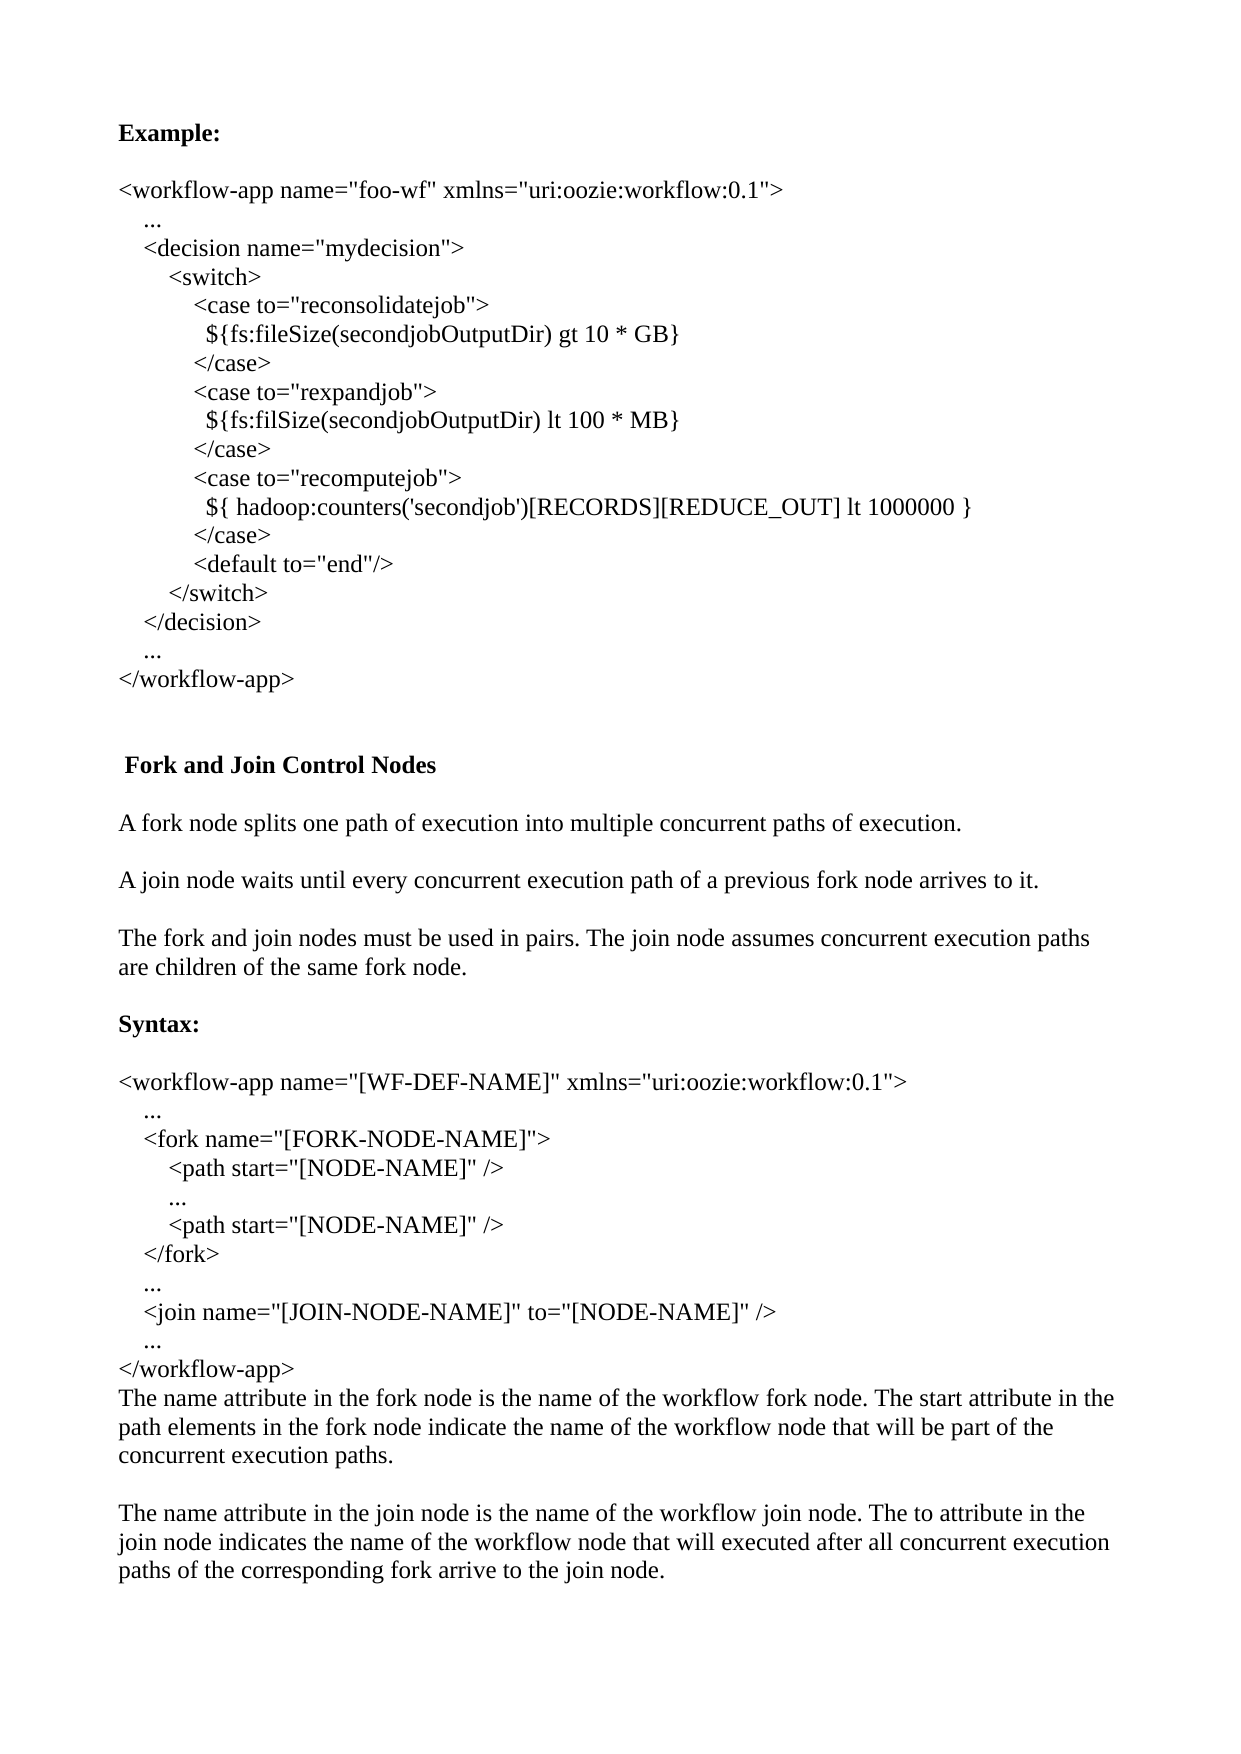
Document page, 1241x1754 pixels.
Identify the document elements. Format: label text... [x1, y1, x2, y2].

text ${fs:filSize(secondjobOutputDir) lt 100 * MB} [118, 406, 1122, 434]
text <fork name="[FORK-NODE-NAME]"> [118, 1124, 1122, 1153]
text ... [118, 1326, 1122, 1354]
text <default to="end"/> [118, 549, 1122, 578]
text <case to="recomputejob"> [118, 463, 1122, 492]
text </workflow-app> [118, 664, 1122, 693]
text <switch> [118, 262, 1122, 291]
text <path start="[NODE-NAME]" /> [118, 1153, 1122, 1182]
text The name attribute in the join node is the name of the workflow join node. The to attribute in the join node indicates the name of the workflow node that will executed after all concurrent execution paths of the corresponding fork arrive to the join node. [118, 1498, 1122, 1584]
text ... [118, 1182, 1122, 1211]
text A fork node splits one path of execution into multiple concurrent paths of execution. [118, 808, 1122, 837]
text ... [118, 1096, 1122, 1124]
text </case> [118, 521, 1122, 549]
text Example: [118, 118, 1122, 147]
text ... [118, 1268, 1122, 1297]
text ${ hadoop:counters('secondjob')[RECORDS][REDUCE_OUT] lt 1000000 } [118, 492, 1122, 521]
text </fork> [118, 1239, 1122, 1268]
text <join name="[JOIN-NODE-NAME]" to="[NODE-NAME]" /> [118, 1297, 1122, 1326]
text </case> [118, 434, 1122, 463]
text <path start="[NODE-NAME]" /> [118, 1211, 1122, 1239]
text <case to="reconsolidatejob"> [118, 291, 1122, 319]
text </workflow-app> [118, 1354, 1122, 1383]
text The fork and join nodes must be used in pairs. The join node assumes concurrent execution paths are children of the same fork node. [118, 923, 1122, 981]
text <workflow-app name="[WF-DEF-NAME]" xmlns="uri:oozie:workflow:0.1"> [118, 1067, 1122, 1096]
text Syntax: [118, 1009, 1122, 1038]
text Fork and Join Control Nodes [118, 751, 1122, 779]
text ... [118, 204, 1122, 233]
text </switch> [118, 578, 1122, 607]
text ... [118, 636, 1122, 664]
text <workflow-app name="foo-wf" xmlns="uri:oozie:workflow:0.1"> [118, 176, 1122, 204]
text </decision> [118, 607, 1122, 636]
text ${fs:fileSize(secondjobOutputDir) gt 10 * GB} [118, 319, 1122, 348]
text The name attribute in the fork node is the name of the workflow fork node. The start attribute in the path elements in the fork node indicate the name of the workflow node that will be part of the concurrent execution paths. [118, 1383, 1122, 1469]
text </case> [118, 348, 1122, 377]
text <case to="rexpandjob"> [118, 377, 1122, 406]
text <decision name="mydecision"> [118, 233, 1122, 262]
text A join node waits until every concurrent execution path of a previous fork node arrives to it. [118, 866, 1122, 894]
